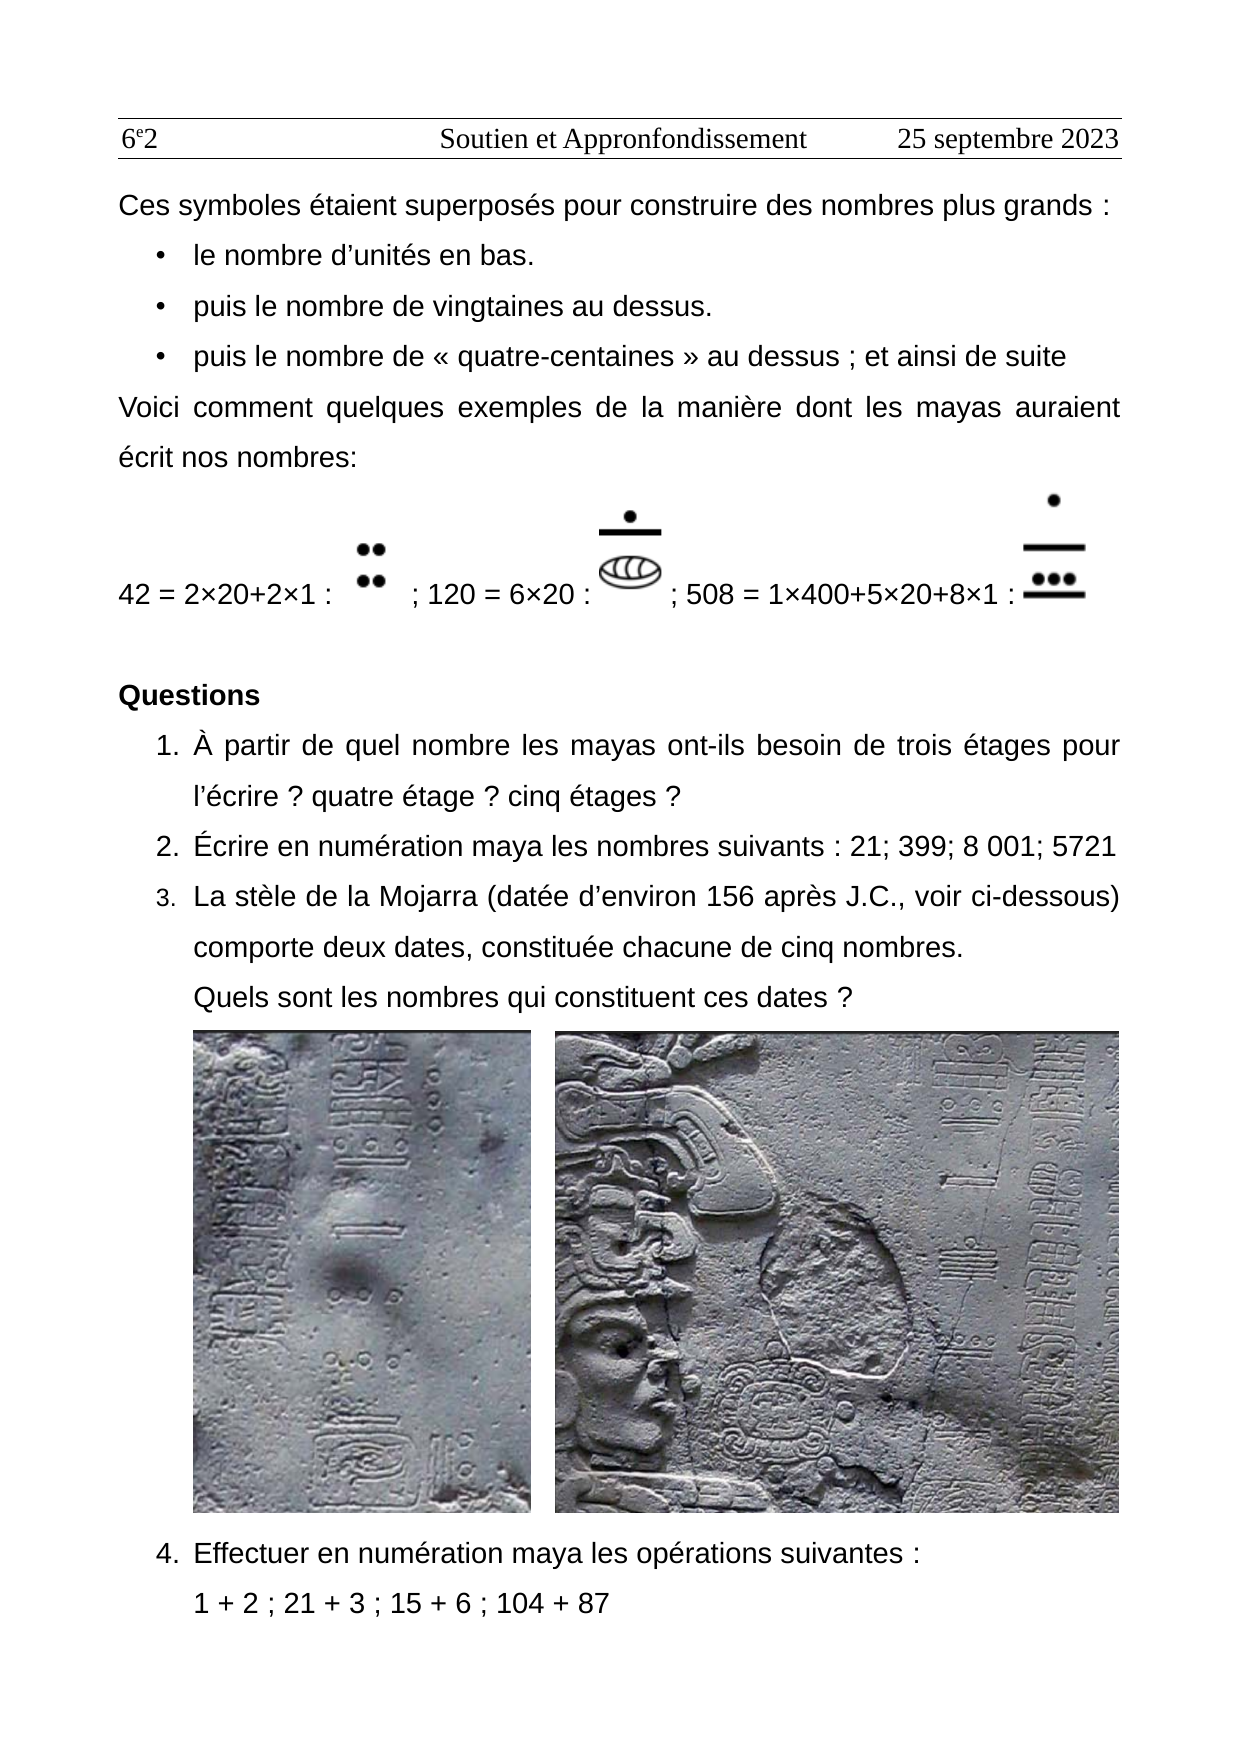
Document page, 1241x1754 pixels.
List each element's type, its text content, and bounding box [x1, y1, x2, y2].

list Effectuer en numération maya les opérations suivantes : [156, 1536, 1122, 1569]
picture [1023, 490, 1086, 605]
text Ces symboles étaient superposés pour construire des nombres plus grands : [118, 188, 1122, 221]
list le nombre d’unités en bas. [156, 238, 1122, 272]
picture [340, 542, 403, 605]
list À partir de quel nombre les mayas ont-ils besoin de trois étages pour l’écrire ? quatre étage ? cinq étages ? [156, 728, 1122, 812]
picture [193, 1030, 531, 1513]
text Questions [118, 678, 1122, 712]
list La stèle de la Mojarra (datée d’environ 156 après J.C., voir ci-dessous) comporte deux dates, constituée chacune de cinq nombres. [156, 879, 1122, 963]
list puis le nombre de vingtaines au dessus. [156, 289, 1122, 323]
list Quels sont les nombres qui constituent ces dates ? [156, 980, 1122, 1013]
list Écrire en numération maya les nombres suivants : 21; 399; 8 001; 5721 [156, 829, 1122, 862]
picture [599, 509, 662, 605]
picture [555, 1031, 1119, 1513]
text 42 = 2×20+2×1 : ; 120 = 6×20 : ; 508 = 1×400+5×20+8×1 : [118, 491, 1122, 611]
text Voici comment quelques exemples de la manière dont les mayas auraient écrit nos nombres: [118, 390, 1122, 474]
list 1 + 2 ; 21 + 3 ; 15 + 6 ; 104 + 87 [156, 1586, 1122, 1619]
list puis le nombre de « quatre-centaines » au dessus ; et ainsi de suite [156, 339, 1122, 373]
